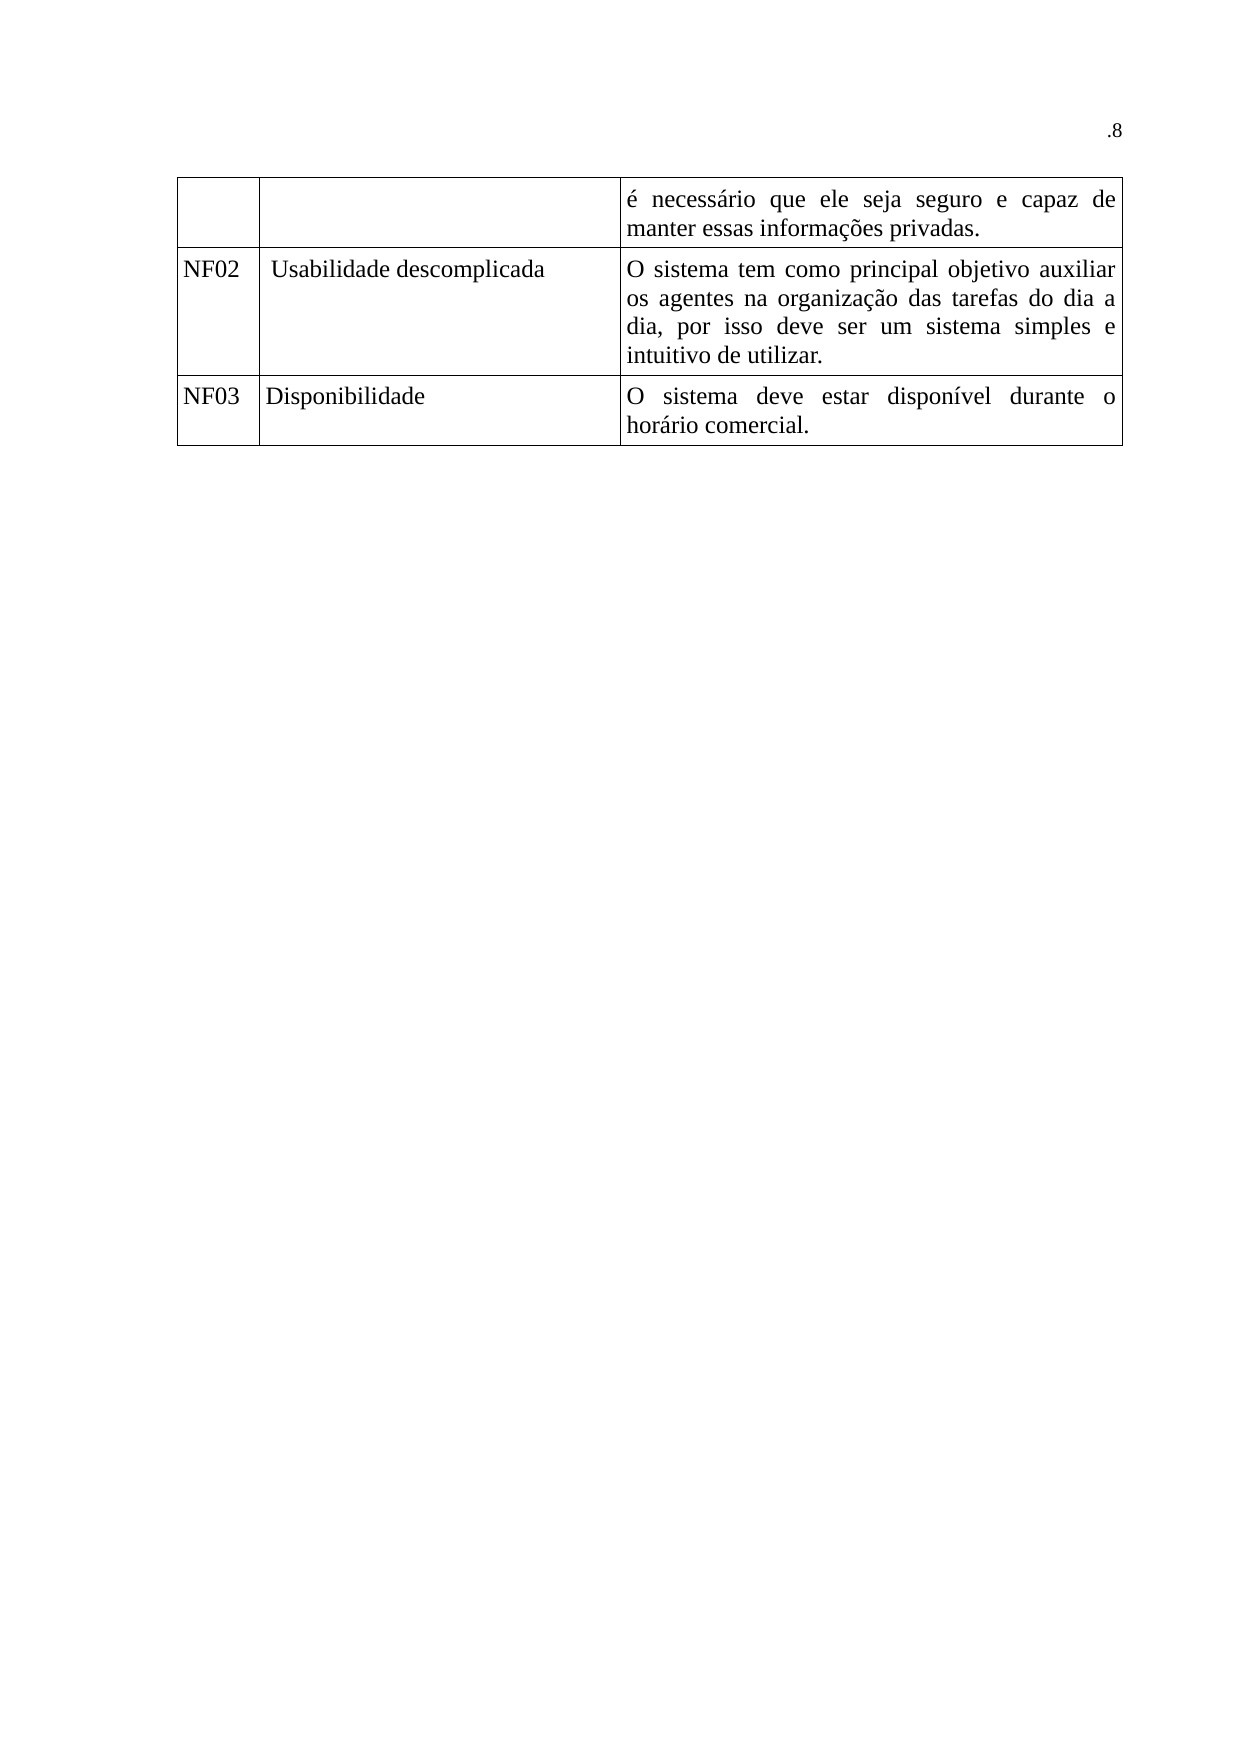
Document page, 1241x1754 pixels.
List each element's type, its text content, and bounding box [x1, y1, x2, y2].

table_cell Usabilidade descomplicada [260, 248, 620, 374]
table_cell O sistema deve estar disponível durante o horário comercial. [621, 376, 1122, 444]
table_cell [260, 178, 620, 247]
table_cell NF03 [178, 376, 259, 444]
table_cell Disponibilidade [260, 376, 620, 444]
table_cell NF02 [178, 248, 259, 374]
table_cell [178, 178, 259, 247]
table_cell O sistema tem como principal objetivo auxiliar os agentes na organização das tarefas do dia a dia, por isso deve ser um sistema simples e intuitivo de utilizar. [621, 248, 1122, 374]
table_cell é necessário que ele seja seguro e capaz de manter essas informações privadas. [621, 178, 1122, 247]
